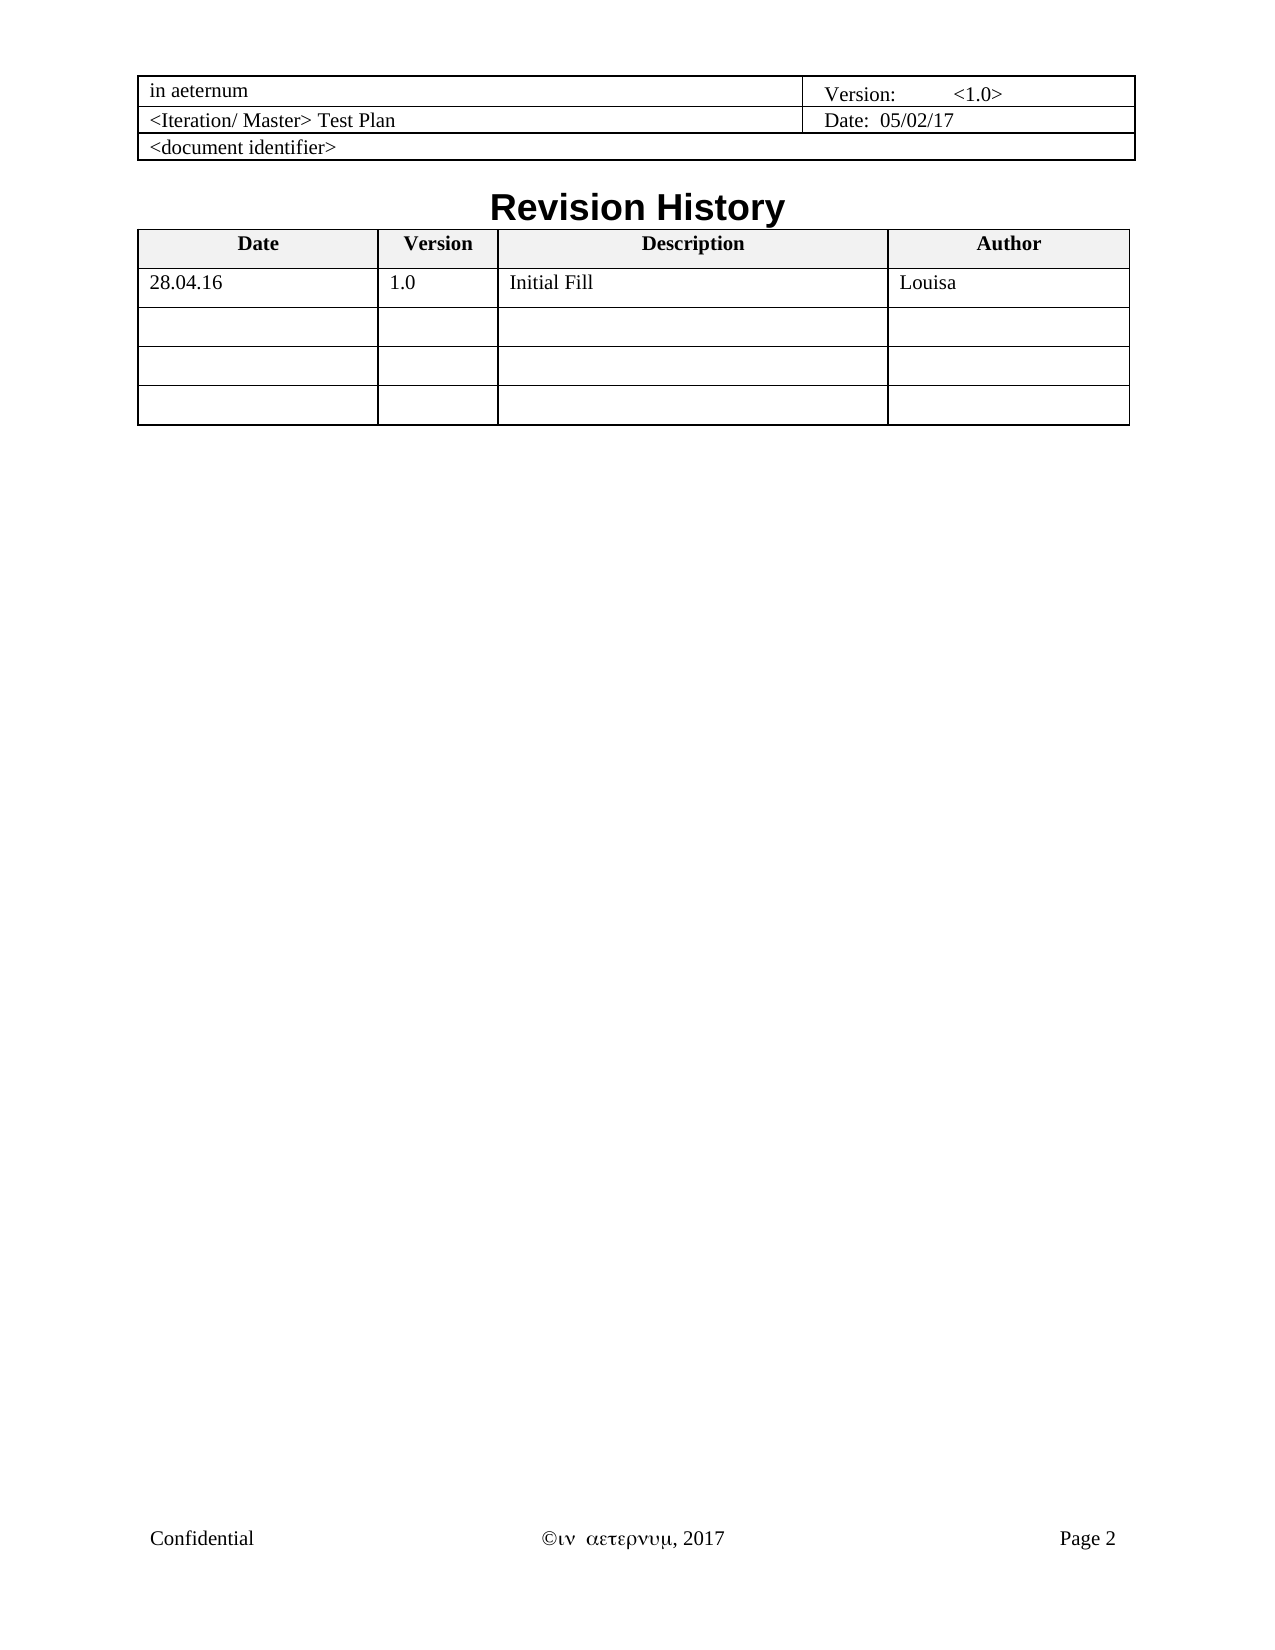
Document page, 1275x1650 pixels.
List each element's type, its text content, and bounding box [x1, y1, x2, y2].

table_cell Louisa [889, 269, 1129, 307]
table_header Author [889, 230, 1129, 268]
table_header Description [499, 230, 887, 268]
table_cell [499, 347, 887, 385]
table_header Version [379, 230, 497, 268]
subtitle Revision History [150, 185, 1125, 228]
table_header Date [139, 230, 377, 268]
table_cell 1.0 [379, 269, 497, 307]
table_cell [499, 308, 887, 346]
table_cell [379, 308, 497, 346]
table_cell 28.04.16 [139, 269, 377, 307]
table_cell [889, 386, 1129, 424]
table_cell [889, 347, 1129, 385]
table_cell Initial Fill [499, 269, 887, 307]
table_cell [139, 347, 377, 385]
table_cell [889, 308, 1129, 346]
table_cell [139, 308, 377, 346]
table_cell [139, 386, 377, 424]
table_cell [379, 347, 497, 385]
table_cell [499, 386, 887, 424]
table_cell [379, 386, 497, 424]
